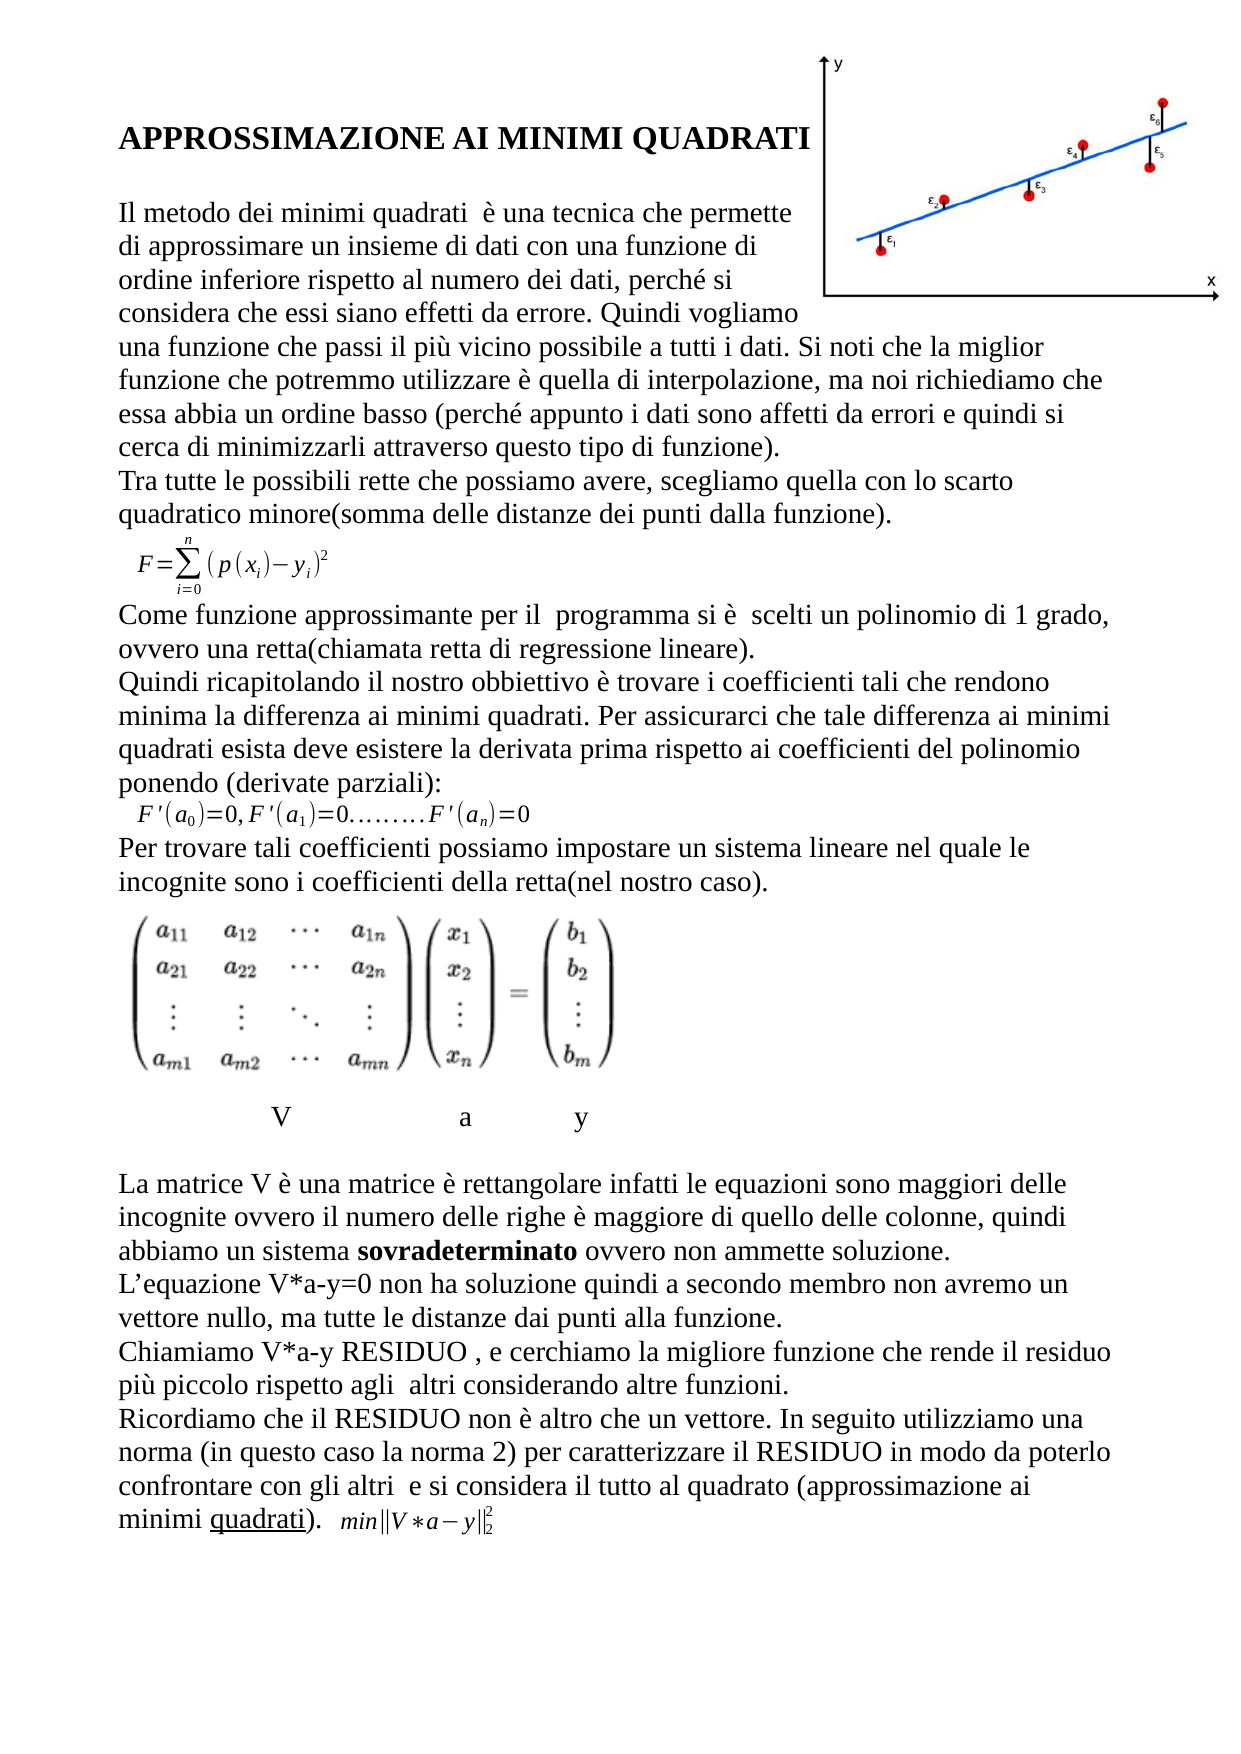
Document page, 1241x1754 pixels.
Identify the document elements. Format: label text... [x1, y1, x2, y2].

picture [125, 914, 622, 1073]
text Chiamiamo V*a-y RESIDUO , e cerchiamo la migliore funzione che rende il residuo più piccolo rispetto agli altri considerando altre funzioni. [118, 1334, 1122, 1401]
picture [815, 51, 1223, 306]
text La matrice V è una matrice è rettangolare infatti le equazioni sono maggiori delle incognite ovvero il numero delle righe è maggiore di quello delle colonne, quindi abbiamo un sistema sovradeterminato ovvero non ammette soluzione. [118, 1166, 1122, 1267]
text V a y [118, 1099, 1122, 1132]
text Quindi ricapitolando il nostro obbiettivo è trovare i coefficienti tali che rendono minima la differenza ai minimi quadrati. Per assicurarci che tale differenza ai minimi quadrati esista deve esistere la derivata prima rispetto ai coefficienti del polinomio ponendo (derivate parziali): [118, 664, 1122, 799]
text Ricordiamo che il RESIDUO non è altro che un vettore. In seguito utilizziamo una norma (in questo caso la norma 2) per caratterizzare il RESIDUO in modo da poterlo confrontare con gli altri e si considera il tutto al quadrato (approssimazione ai minimi quadrati). [118, 1401, 1122, 1538]
text Tra tutte le possibili rette che possiamo avere, scegliamo quella con lo scarto quadratico minore(somma delle distanze dei punti dalla funzione). [118, 463, 1122, 597]
text APPROSSIMAZIONE AI MINIMI QUADRATI [118, 118, 815, 156]
text Per trovare tali coefficienti possiamo impostare un sistema lineare nel quale le incognite sono i coefficienti della retta(nel nostro caso). [118, 831, 1122, 898]
text Come funzione approssimante per il programma si è scelti un polinomio di 1 grado, ovvero una retta(chiamata retta di regressione lineare). [118, 597, 1122, 664]
text L’equazione V*a-y=0 non ha soluzione quindi a secondo membro non avremo un vettore nullo, ma tutte le distanze dai punti alla funzione. [118, 1267, 1122, 1334]
text Il metodo dei minimi quadrati è una tecnica che permette di approssimare un insieme di dati con una funzione di ordine inferiore rispetto al numero dei dati, perché si considera che essi siano effetti da errore. Quindi vogliamo una funzione che passi il più vicino possibile a tutti i dati. Si noti che la miglior funzione che potremmo utilizzare è quella di interpolazione, ma noi richiediamo che essa abbia un ordine basso (perché appunto i dati sono affetti da errori e quindi si cerca di minimizzarli attraverso questo tipo di funzione). [118, 195, 1122, 463]
